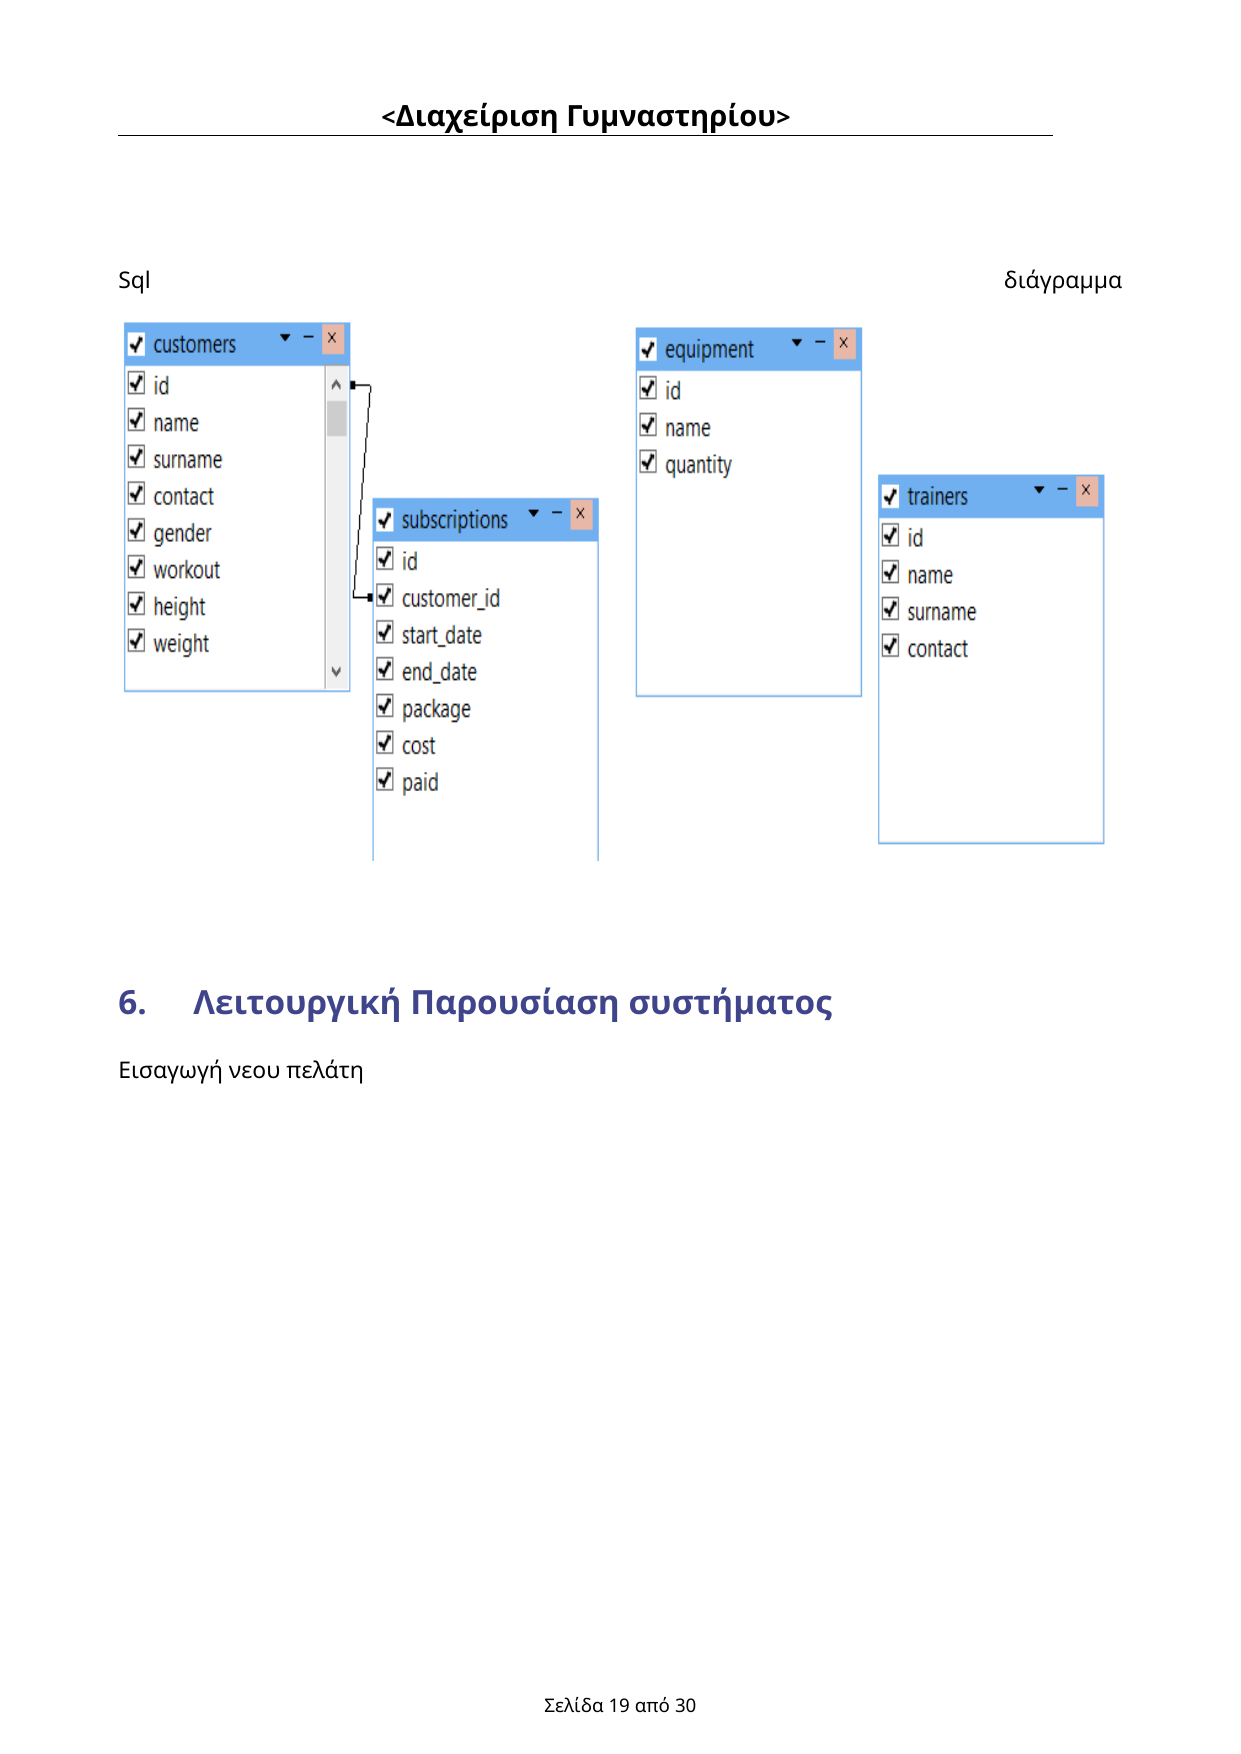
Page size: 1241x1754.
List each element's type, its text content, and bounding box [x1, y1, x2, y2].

picture [118, 314, 1123, 861]
text Sql διάγραμμα [118, 264, 1122, 314]
subtitle Λειτουργική Παρουσίαση συστήματος [118, 979, 1122, 1024]
text Εισαγωγή νεου πελάτη [118, 1053, 1122, 1085]
